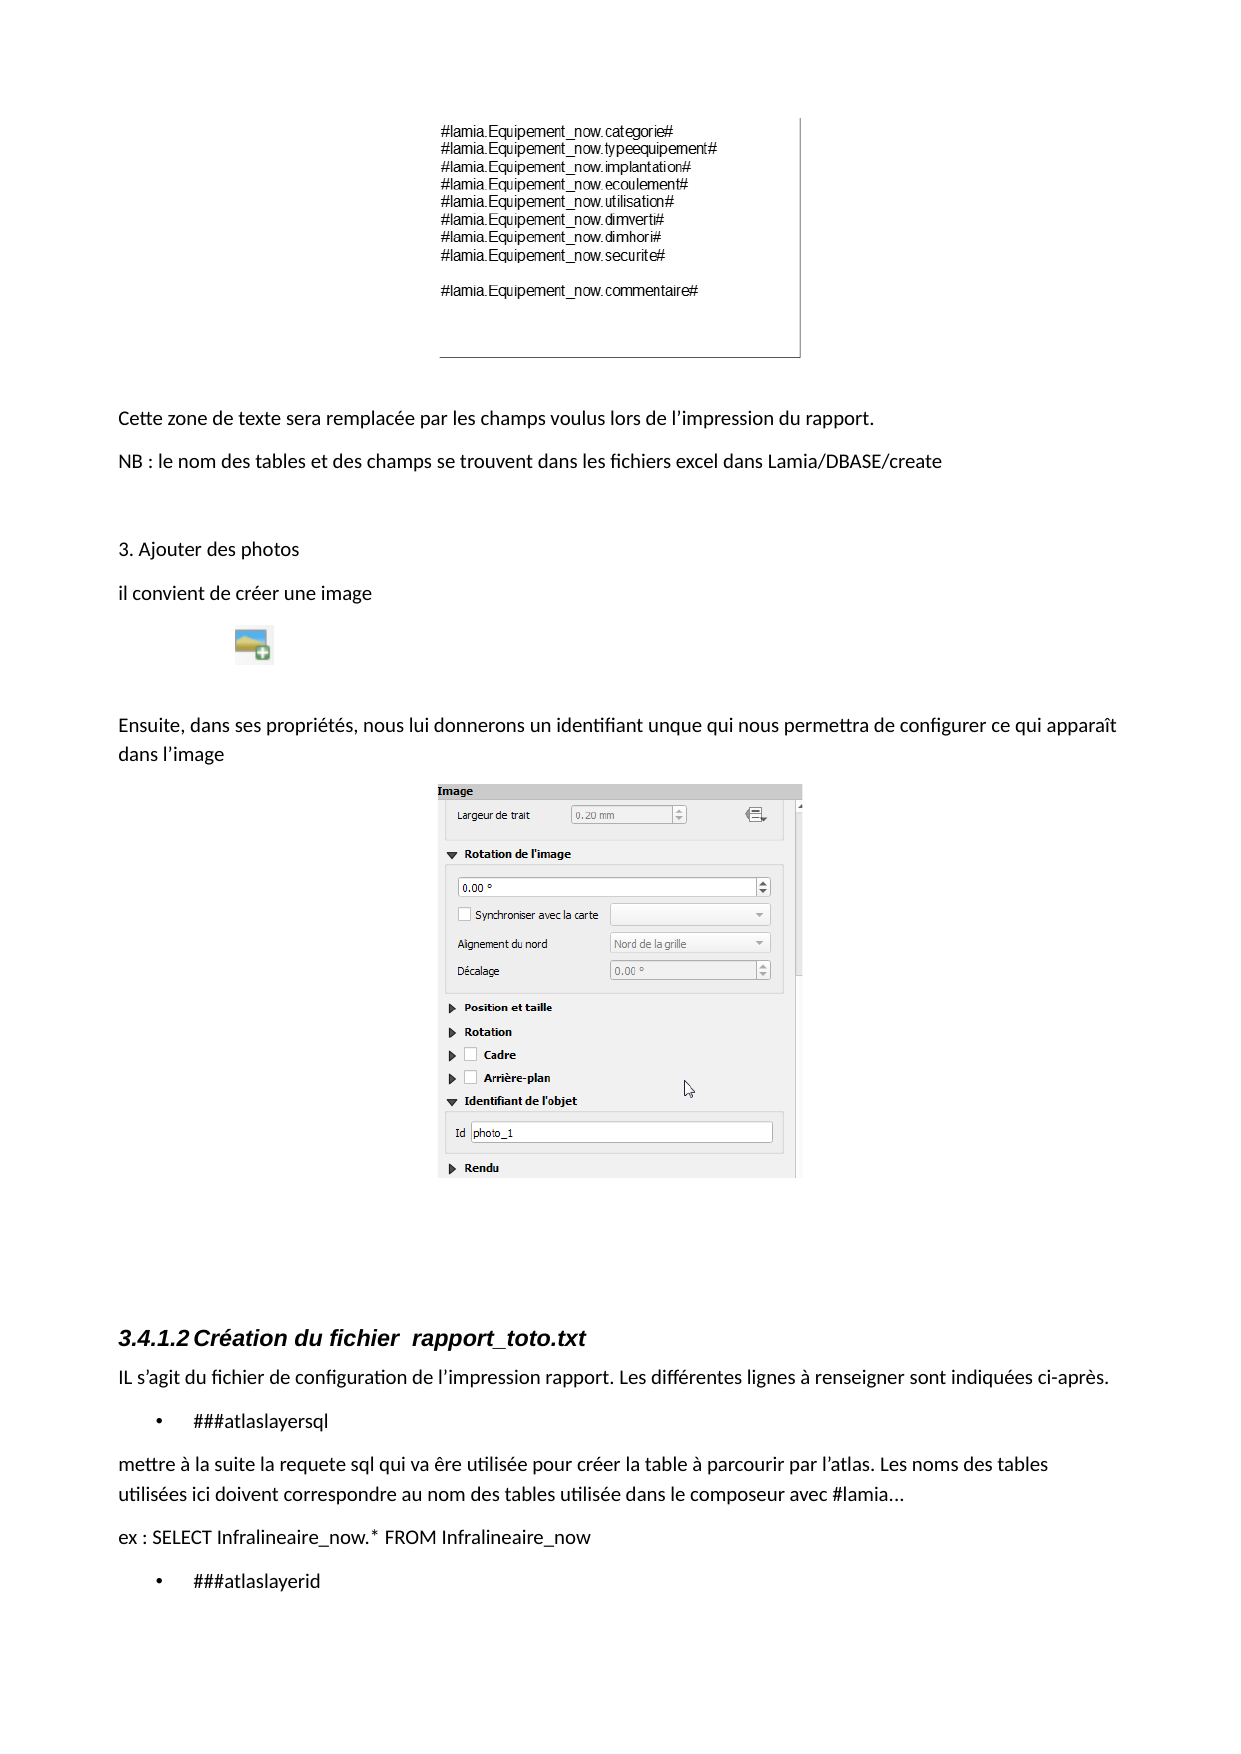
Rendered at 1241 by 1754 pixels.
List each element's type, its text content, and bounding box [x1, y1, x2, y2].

picture [235, 625, 274, 665]
picture [439, 118, 801, 358]
picture [437, 784, 803, 1178]
text 3. Ajouter des photos [118, 536, 1122, 562]
text Ensuite, dans ses propriétés, nous lui donnerons un identifiant unque qui nous permettra de configurer ce qui apparaît dans l’image [118, 712, 1122, 766]
list ###atlaslayerid [156, 1568, 1122, 1594]
text NB : le nom des tables et des champs se trouvent dans les fichiers excel dans Lamia/DBASE/create [118, 449, 1122, 474]
text Cette zone de texte sera remplacée par les champs voulus lors de l’impression du rapport. [118, 405, 1122, 430]
text il convient de créer une image [118, 580, 1122, 605]
subtitle Création du fichier rapport_toto.txt [118, 1325, 1122, 1352]
text IL s’agit du fichier de configuration de l’impression rapport. Les différentes lignes à renseigner sont indiquées ci-après. [118, 1364, 1122, 1389]
text mettre à la suite la requete sql qui va êre utilisée pour créer la table à parcourir par l’atlas. Les noms des tables utilisées ici doivent correspondre au nom des tables utilisée dans le composeur avec #lamia... [118, 1452, 1122, 1506]
text ex : SELECT Infralineaire_now.* FROM Infralineaire_now [118, 1524, 1122, 1550]
list ###atlaslayersql [156, 1408, 1122, 1433]
